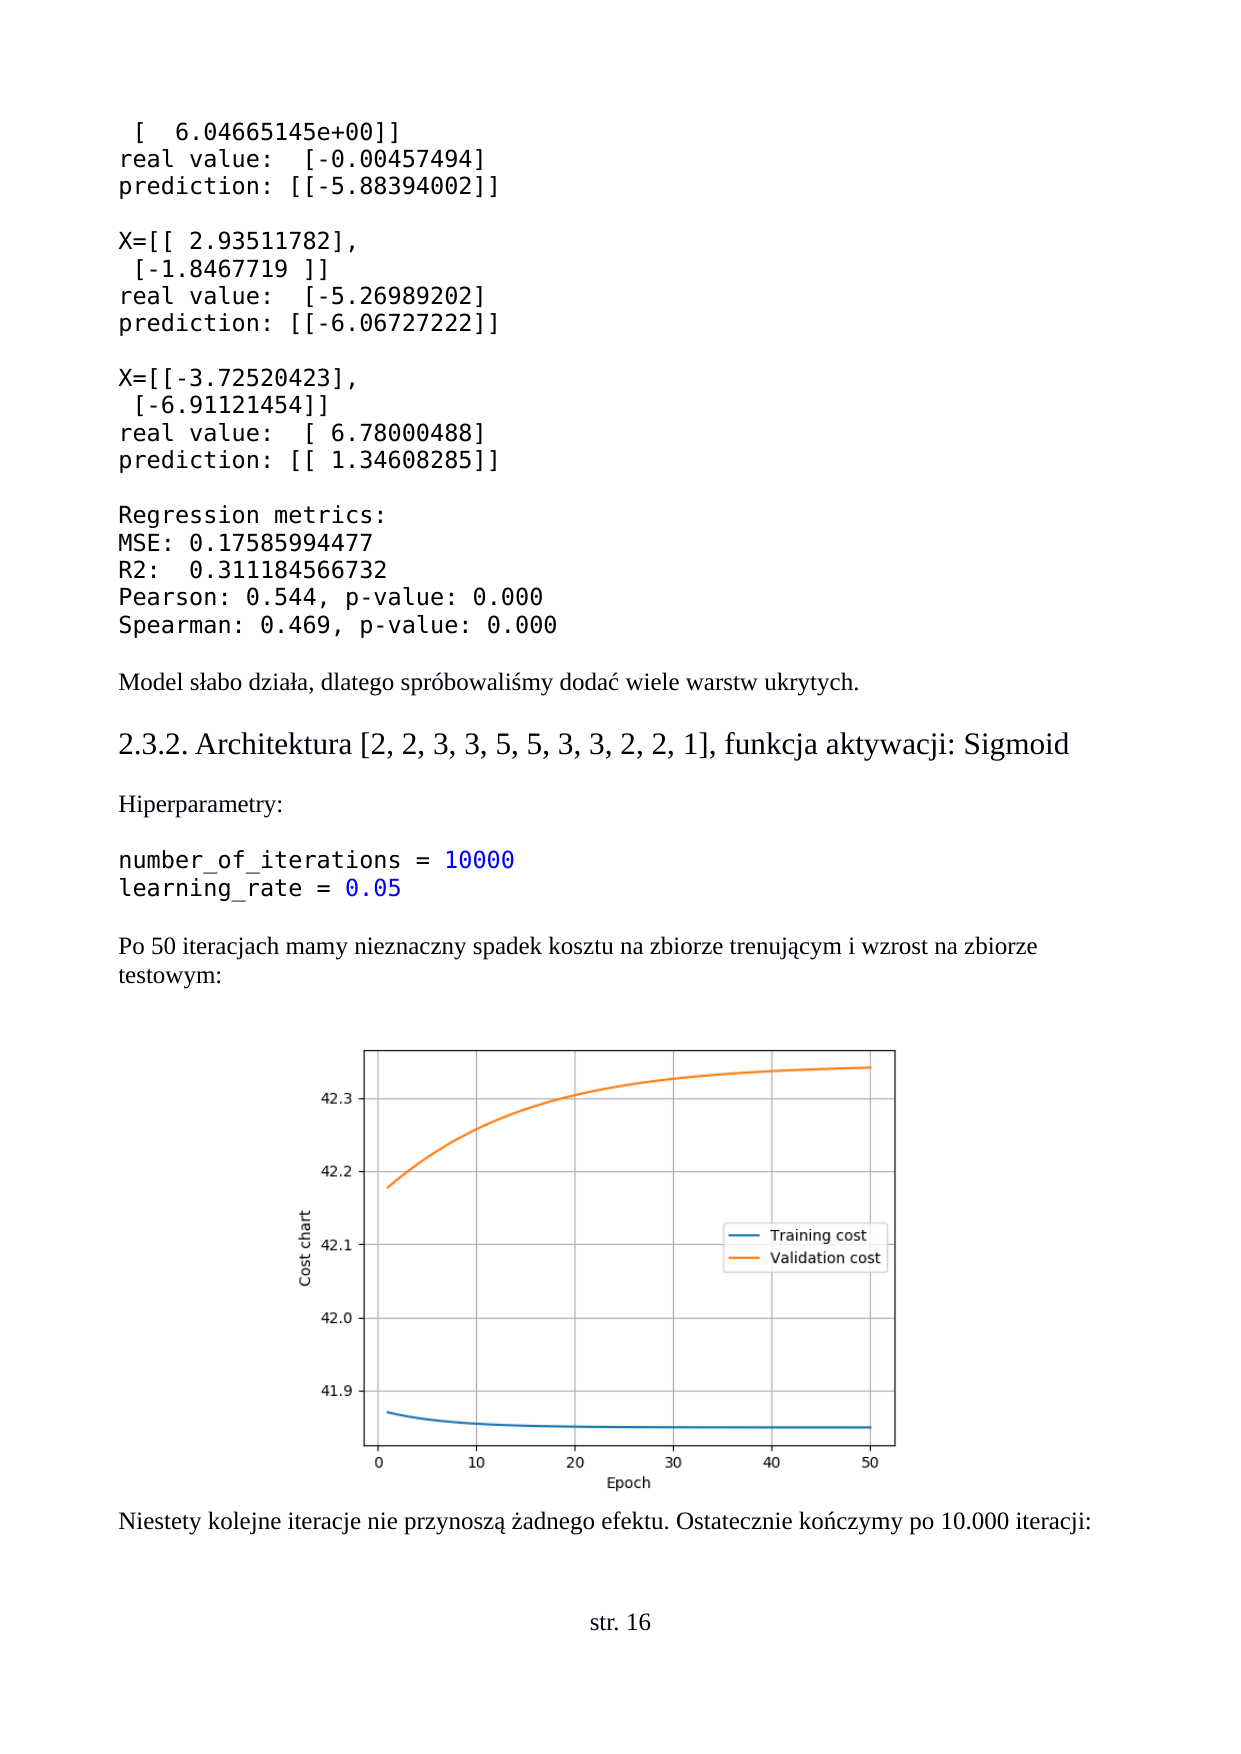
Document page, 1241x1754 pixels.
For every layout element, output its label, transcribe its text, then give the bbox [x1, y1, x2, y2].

text Po 50 iteracjach mamy nieznaczny spadek kosztu na zbiorze trenującym i wzrost na zbiorze testowym: [118, 931, 1122, 989]
text [-1.8467719 ]] [118, 255, 1122, 282]
text prediction: [[ 1.34608285]] [118, 447, 1122, 474]
text X=[[-3.72520423], [118, 365, 1122, 392]
text real value: [-0.00457494] [118, 146, 1122, 173]
text prediction: [[-5.88394002]] [118, 173, 1122, 200]
picture [278, 988, 963, 1502]
text prediction: [[-6.06727222]] [118, 310, 1122, 337]
text Pearson: 0.544, p-value: 0.000 [118, 584, 1122, 611]
text Hiperparametry: [118, 789, 1122, 818]
text real value: [-5.26989202] [118, 282, 1122, 310]
text X=[[ 2.93511782], [118, 228, 1122, 255]
text Model słabo działa, dlatego spróbowaliśmy dodać wiele warstw ukrytych. [118, 667, 1122, 696]
text Regression metrics: [118, 502, 1122, 529]
text Spearman: 0.469, p-value: 0.000 [118, 611, 1122, 639]
text R2: 0.311184566732 [118, 556, 1122, 584]
text [-6.91121454]] [118, 392, 1122, 419]
text MSE: 0.17585994477 [118, 529, 1122, 556]
text Niestety kolejne iteracje nie przynoszą żadnego efektu. Ostatecznie kończymy po 10.000 iteracji: [118, 1506, 1122, 1535]
text number_of_iterations = 10000 [118, 847, 1122, 874]
text real value: [ 6.78000488] [118, 419, 1122, 447]
text [ 6.04665145e+00]] [118, 118, 1122, 146]
text 2.3.2. Architektura [2, 2, 3, 3, 5, 5, 3, 3, 2, 2, 1], funkcja aktywacji: Sigmoid [118, 725, 1122, 761]
text learning_rate = 0.05 [118, 874, 1122, 902]
